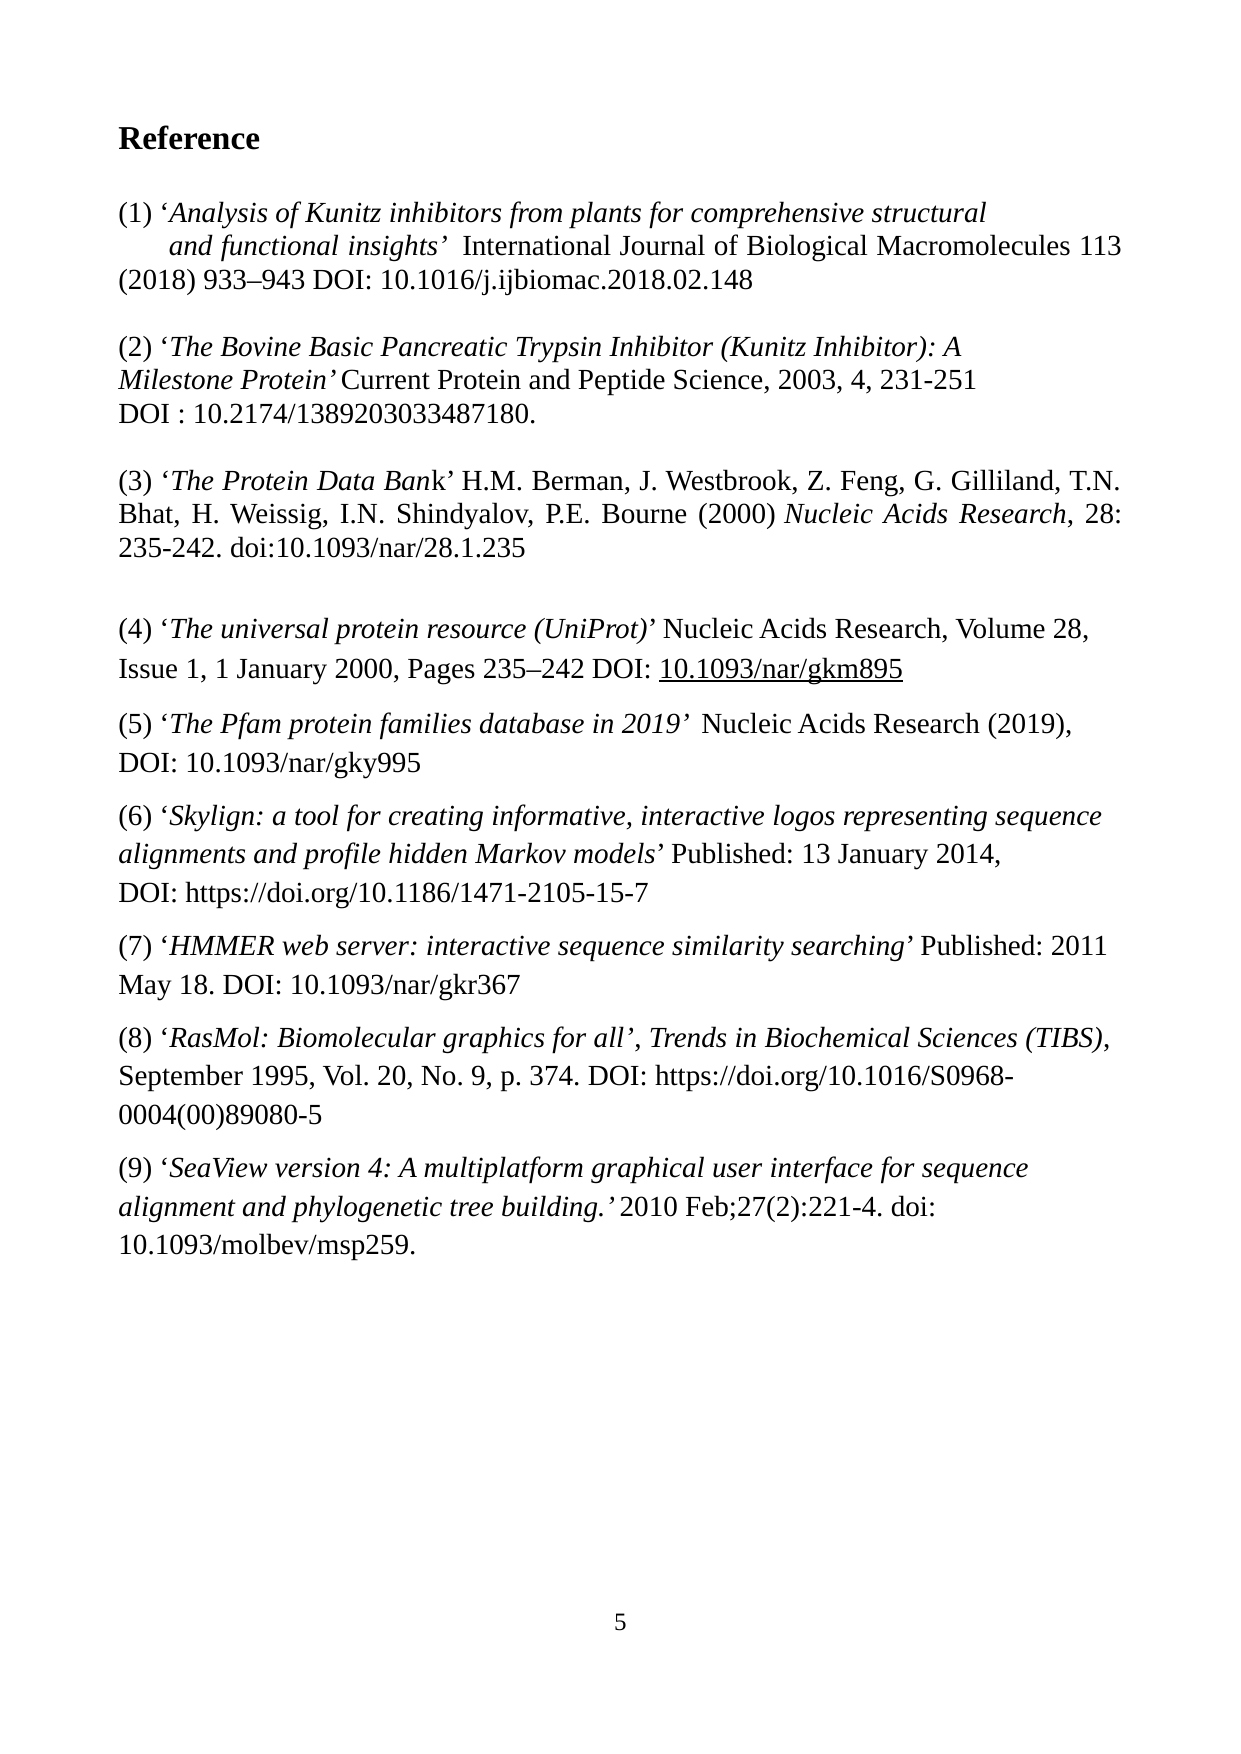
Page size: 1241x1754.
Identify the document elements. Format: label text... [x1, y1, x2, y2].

text Milestone Protein’ Current Protein and Peptide Science, 2003, 4, 231-251 [118, 362, 1122, 396]
text (7) ‘HMMER web server: interactive sequence similarity searching’ Published: 2011 May 18. DOI: 10.1093/nar/gkr367 [118, 928, 1122, 1000]
text (2) ‘The Bovine Basic Pancreatic Trypsin Inhibitor (Kunitz Inhibitor): A [118, 329, 1122, 362]
text and functional insights’ International Journal of Biological Macromolecules 113 (2018) 933–943 DOI: 10.1016/j.ijbiomac.2018.02.148 [118, 228, 1122, 295]
text Reference [118, 118, 1122, 156]
text (1) ‘Analysis of Kunitz inhibitors from plants for comprehensive structural [118, 195, 1122, 228]
text (8) ‘RasMol: Biomolecular graphics for all’, Trends in Biochemical Sciences (TIBS), September 1995, Vol. 20, No. 9, p. 374. DOI: https://doi.org/10.1016/S0968-0004(00)89080-5 [118, 1020, 1122, 1131]
text (6) ‘Skylign: a tool for creating informative, interactive logos representing sequence alignments and profile hidden Markov models’ Published: 13 January 2014, DOI: https://doi.org/10.1186/1471-2105-15-7 [118, 798, 1122, 909]
text DOI : 10.2174/1389203033487180. [118, 396, 1122, 429]
text (4) ‘The universal protein resource (UniProt)’ Nucleic Acids Research, Volume 28, Issue 1, 1 January 2000, Pages 235–242 DOI: 10.1093/nar/gkm895 [118, 611, 1122, 686]
text (9) ‘SeaView version 4: A multiplatform graphical user interface for sequence alignment and phylogenetic tree building.’ 2010 Feb;27(2):221-4. doi: 10.1093/molbev/msp259. [118, 1150, 1122, 1261]
text (5) ‘The Pfam protein families database in 2019’ Nucleic Acids Research (2019), DOI: 10.1093/nar/gky995 [118, 706, 1122, 778]
text (3) ‘The Protein Data Bank’ H.M. Berman, J. Westbrook, Z. Feng, G. Gilliland, T.N. Bhat, H. Weissig, I.N. Shindyalov, P.E. Bourne (2000) Nucleic Acids Research, 28: 235-242. doi:10.1093/nar/28.1.235 [118, 463, 1122, 564]
